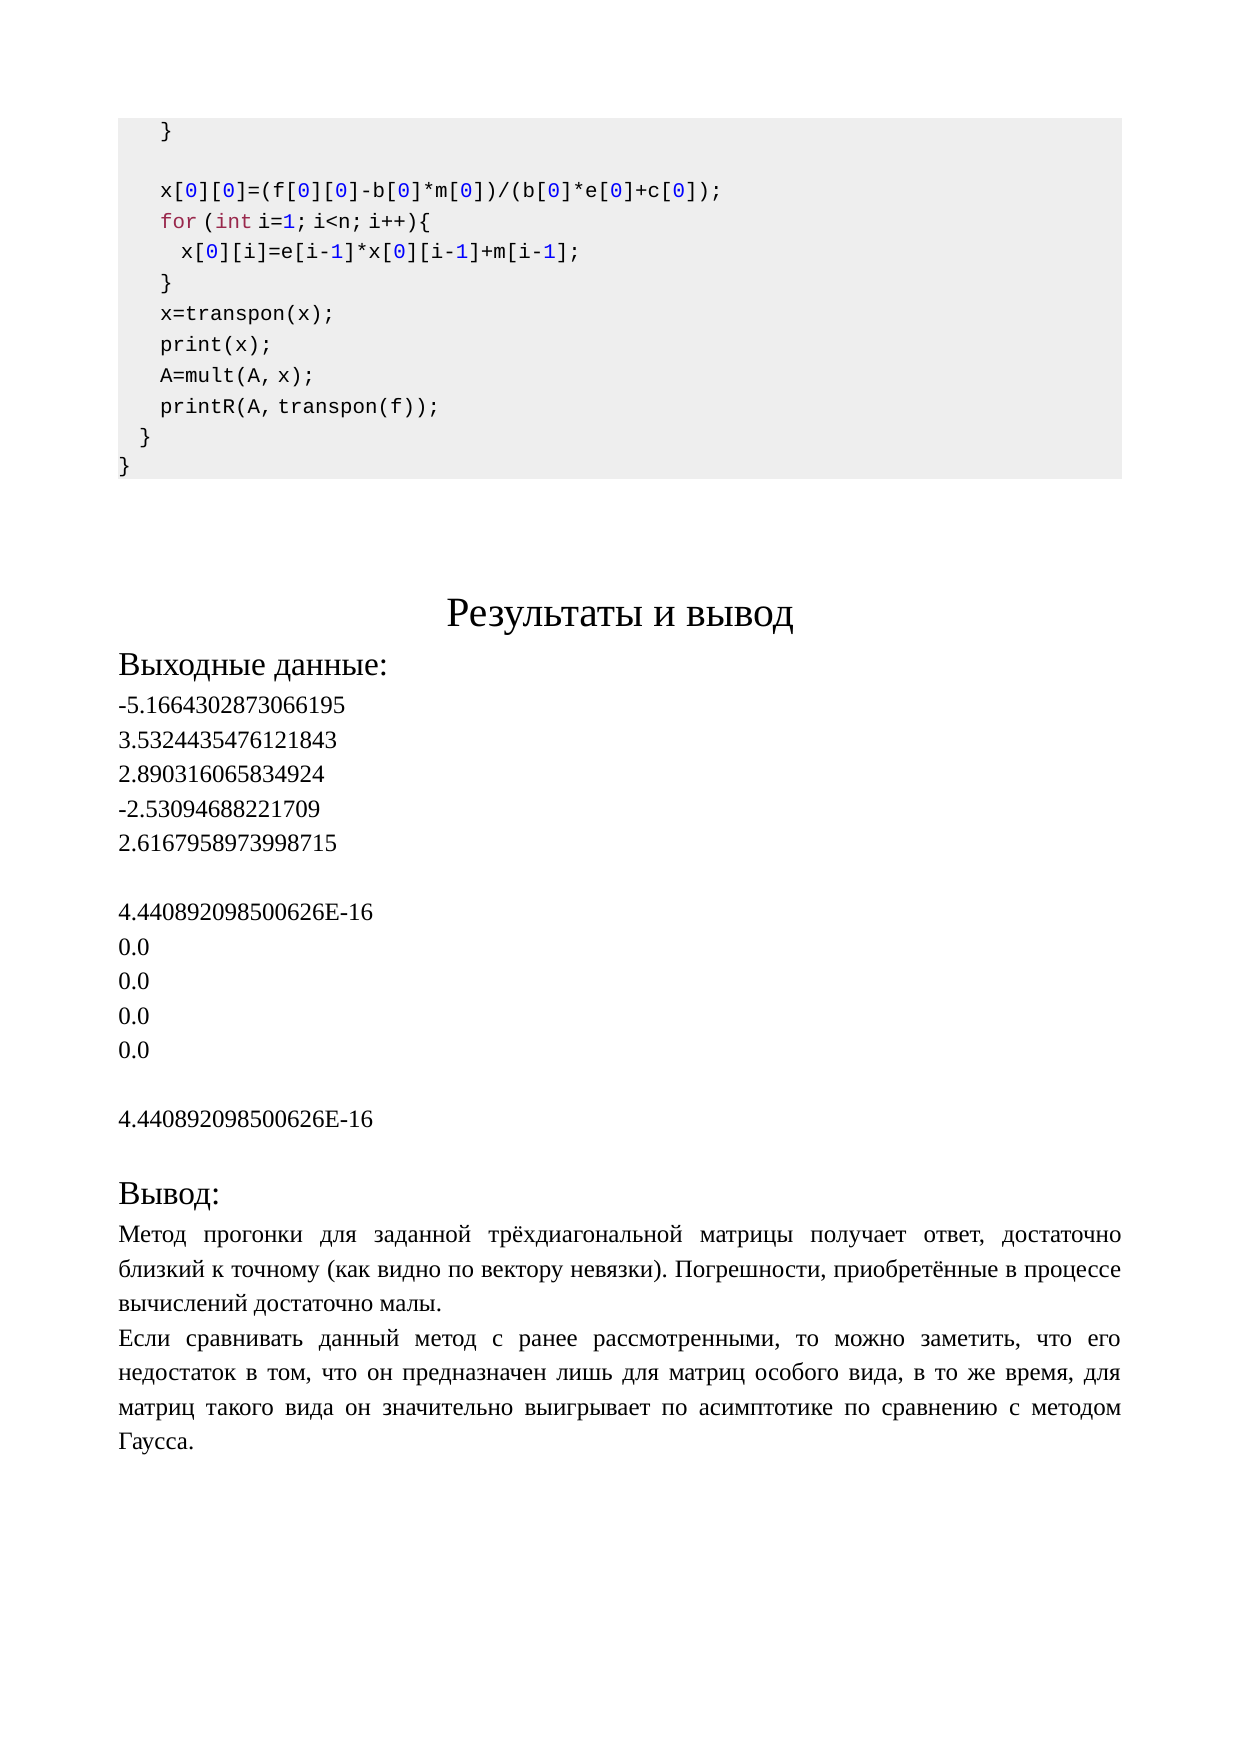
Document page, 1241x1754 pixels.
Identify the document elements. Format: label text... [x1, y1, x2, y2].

text 0.0 [118, 1001, 1122, 1029]
text 4.440892098500626E-16 [118, 1104, 1122, 1133]
text } [118, 270, 1122, 296]
text 0.0 [118, 966, 1122, 995]
text 0.0 [118, 932, 1122, 961]
text Выходные данные: [118, 644, 1122, 683]
text 3.5324435476121843 [118, 725, 1122, 754]
text -5.1664302873066195 [118, 691, 1122, 719]
text for (int i=1; i<n; i++){ [118, 209, 1122, 234]
text } [118, 424, 1122, 450]
text Результаты и вывод [118, 587, 1122, 635]
text x=transpon(x); [118, 301, 1122, 327]
text 2.890316065834924 [118, 759, 1122, 788]
text A=mult(A, x); [118, 363, 1122, 388]
text } [118, 118, 1122, 144]
text x[0][0]=(f[0][0]-b[0]*m[0])/(b[0]*e[0]+c[0]); [118, 178, 1122, 203]
text 0.0 [118, 1035, 1122, 1064]
text print(x); [118, 332, 1122, 358]
text -2.53094688221709 [118, 794, 1122, 823]
text Если сравнивать данный метод с ранее рассмотренными, то можно заметить, что его недостаток в том, что он предназначен лишь для матриц особого вида, в то же время, для матриц такого вида он значительно выигрывает по асимптотике по сравнению с методом Гаусса. [118, 1323, 1122, 1455]
text Вывод: [118, 1173, 1122, 1212]
text Метод прогонки для заданной трёхдиагональной матрицы получает ответ, достаточно близкий к точному (как видно по вектору невязки). Погрешности, приобретённые в процессе вычислений достаточно малы. [118, 1219, 1122, 1317]
text 4.440892098500626E-16 [118, 897, 1122, 926]
text x[0][i]=e[i-1]*x[0][i-1]+m[i-1]; [118, 239, 1122, 265]
text printR(A, transpon(f)); [118, 394, 1122, 419]
text 2.6167958973998715 [118, 828, 1122, 857]
text } [118, 455, 1122, 479]
